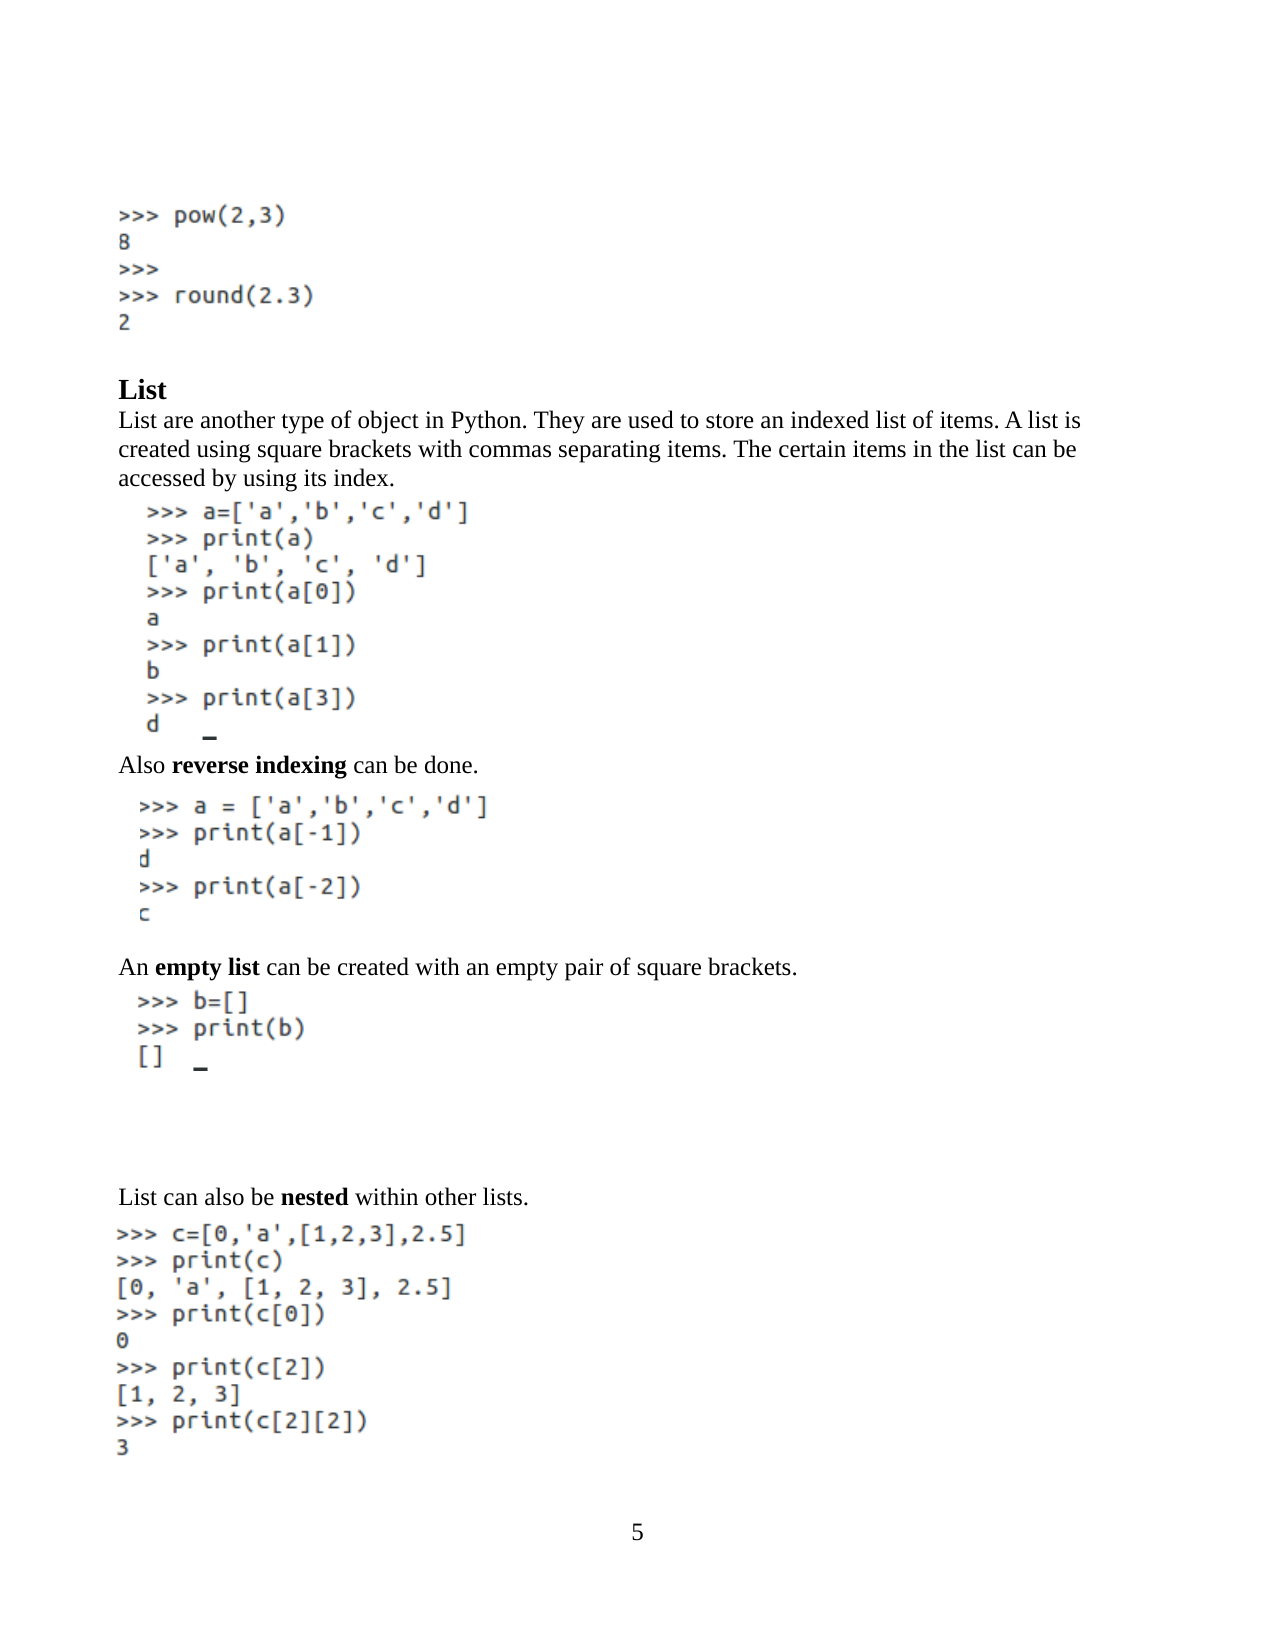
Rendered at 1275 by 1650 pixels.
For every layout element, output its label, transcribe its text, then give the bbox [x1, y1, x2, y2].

text Also reverse indexing can be done. [118, 751, 1157, 779]
text List can also be nested within other lists. [118, 1182, 1157, 1211]
text List [118, 372, 1157, 406]
text List are another type of object in Python. They are used to store an indexed list of items. A list is created using square brackets with commas separating items. The certain items in the list can be accessed by using its index. [118, 406, 1157, 492]
text An empty list can be created with an empty pair of square brackets. [118, 952, 1157, 981]
